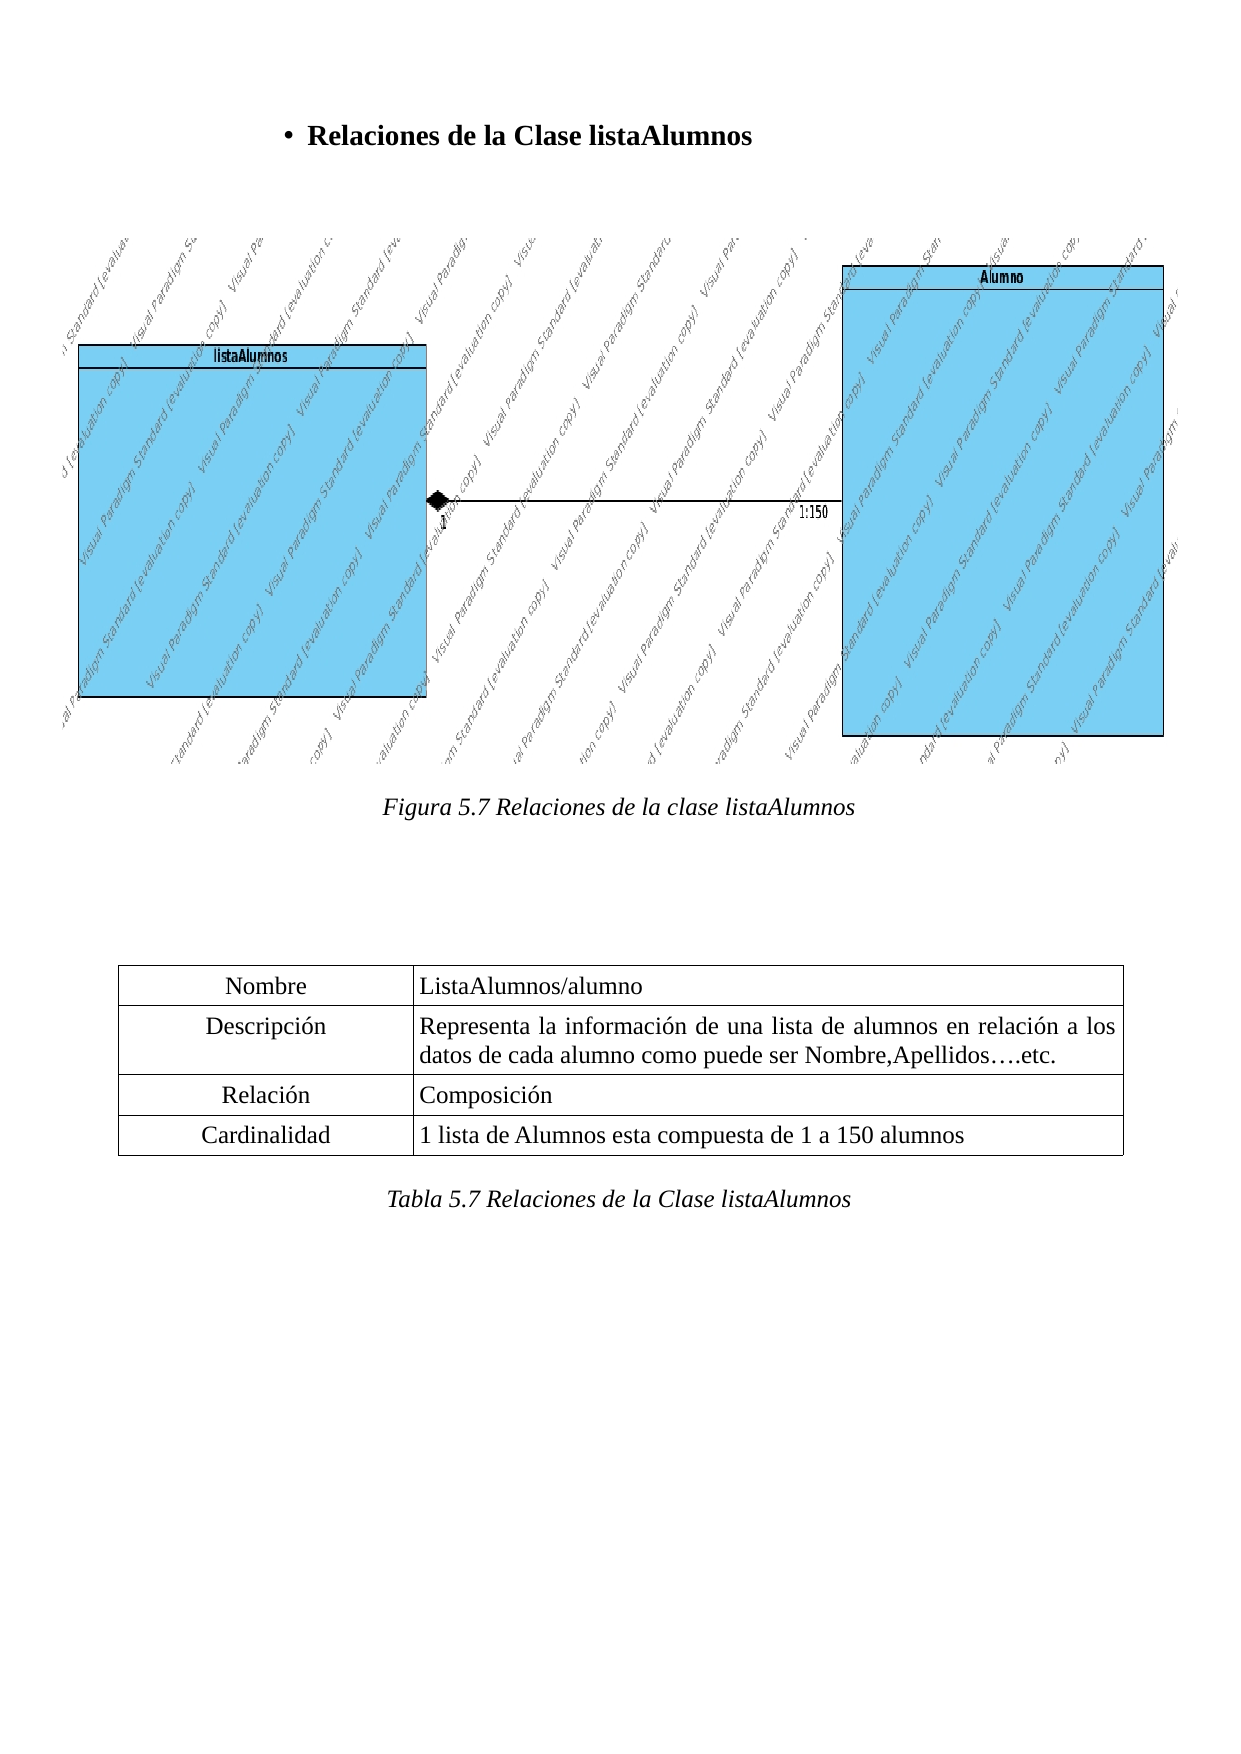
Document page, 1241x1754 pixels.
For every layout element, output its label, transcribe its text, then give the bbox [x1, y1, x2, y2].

text Figura 5.7 Relaciones de la clase listaAlumnos [118, 792, 1122, 821]
table_cell 1 lista de Alumnos esta compuesta de 1 a 150 alumnos [414, 1116, 1123, 1155]
picture [62, 238, 1178, 764]
table_header ListaAlumnos/alumno [414, 966, 1123, 1005]
table_header Nombre [119, 966, 413, 1005]
table_cell Cardinalidad [119, 1116, 413, 1155]
text Tabla 5.7 Relaciones de la Clase listaAlumnos [118, 1184, 1122, 1212]
table_cell Descripción [119, 1006, 413, 1074]
list Relaciones de la Clase listaAlumnos [283, 118, 1122, 152]
table_cell Relación [119, 1075, 413, 1114]
table_cell Representa la información de una lista de alumnos en relación a los datos de cada alumno como puede ser Nombre,Apellidos….etc. [414, 1006, 1123, 1074]
table_cell Composición [414, 1075, 1123, 1114]
